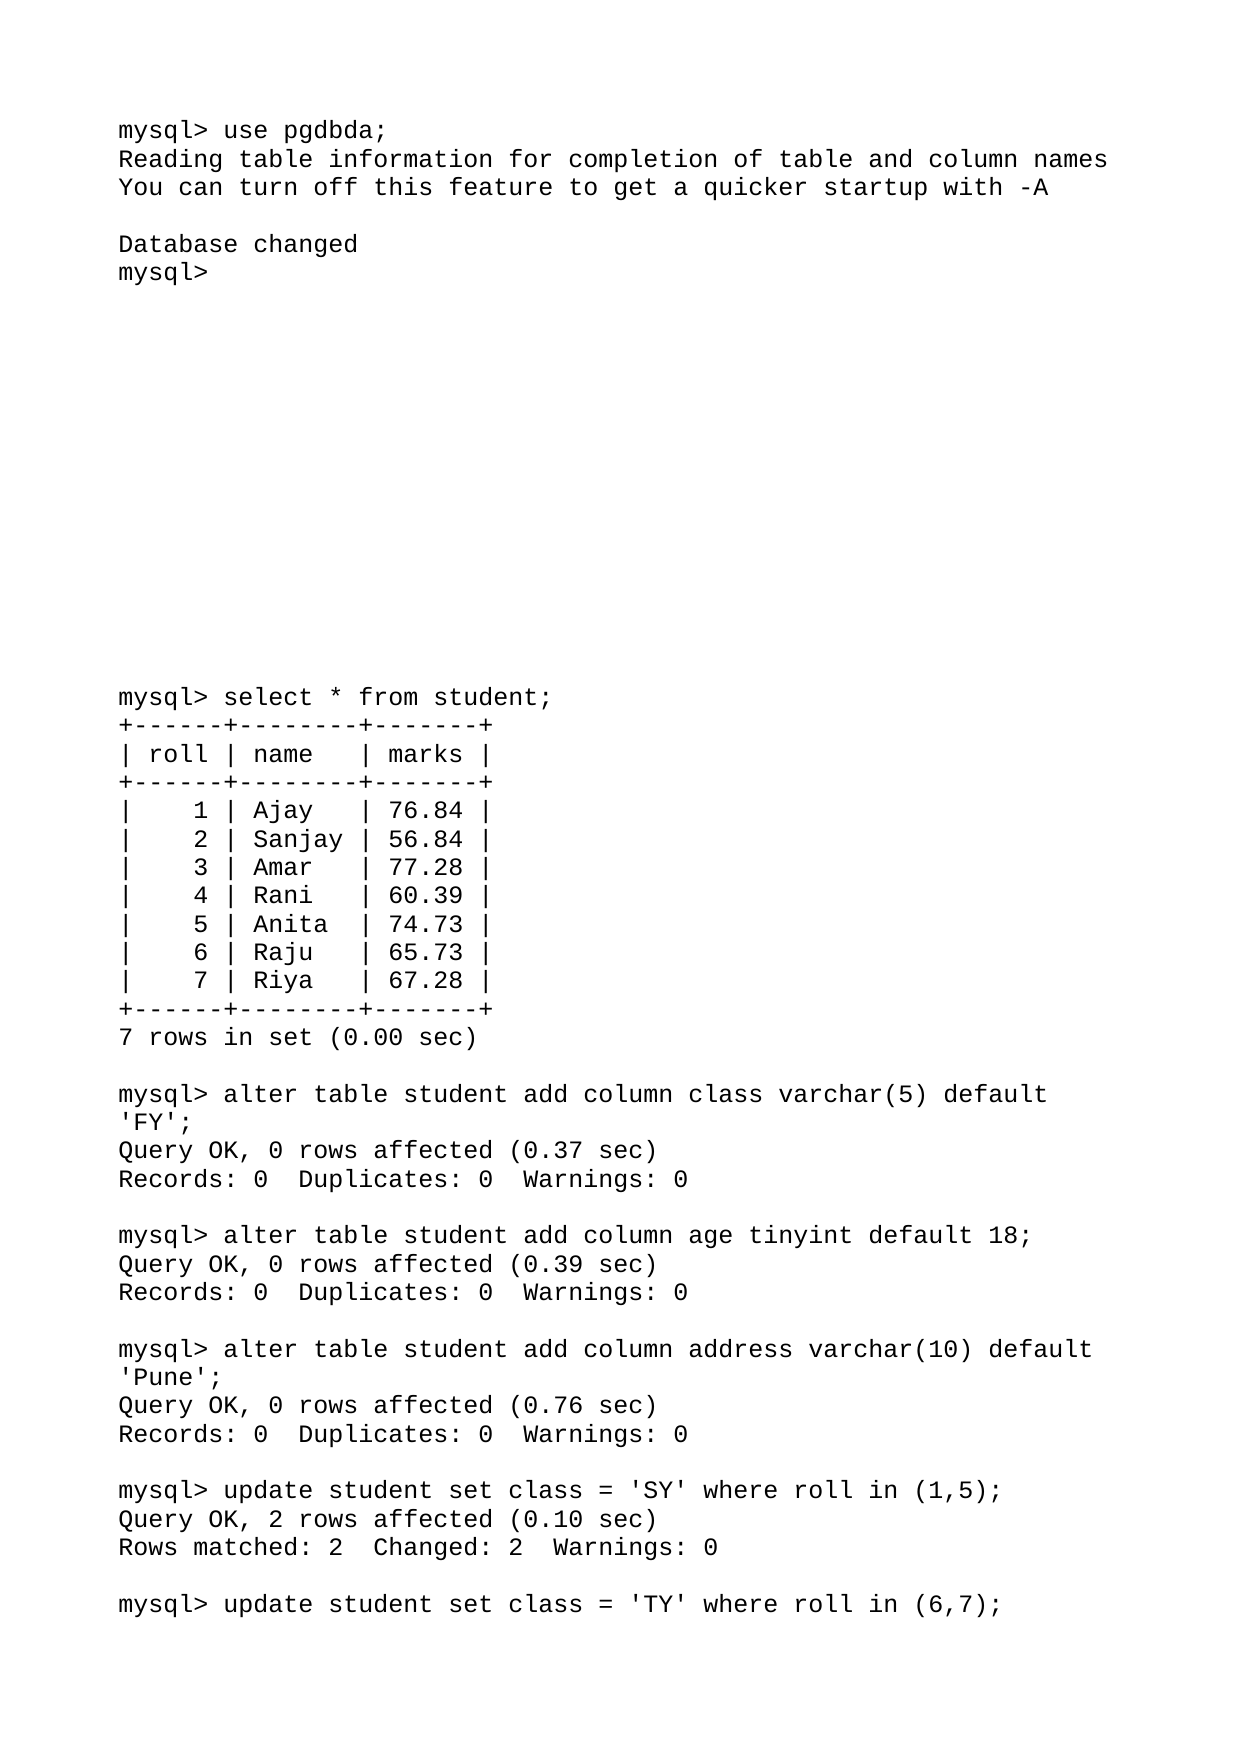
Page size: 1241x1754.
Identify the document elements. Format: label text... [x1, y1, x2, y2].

text 7 rows in set (0.00 sec) [118, 1025, 1122, 1053]
text | roll | name | marks | [118, 741, 1122, 770]
text mysql> alter table student add column address varchar(10) default [118, 1336, 1122, 1365]
text Records: 0 Duplicates: 0 Warnings: 0 [118, 1166, 1122, 1195]
text mysql> use pgdbda; [118, 118, 1122, 146]
text | 4 | Rani | 60.39 | [118, 883, 1122, 911]
text 'Pune'; [118, 1365, 1122, 1393]
text | 1 | Ajay | 76.84 | [118, 798, 1122, 826]
text | 6 | Raju | 65.73 | [118, 940, 1122, 968]
text | 3 | Amar | 77.28 | [118, 855, 1122, 883]
text | 5 | Anita | 74.73 | [118, 911, 1122, 940]
text Query OK, 2 rows affected (0.10 sec) [118, 1506, 1122, 1535]
text +------+--------+-------+ [118, 770, 1122, 798]
text mysql> alter table student add column class varchar(5) default 'FY'; [118, 1081, 1122, 1138]
text mysql> update student set class = 'TY' where roll in (6,7); [118, 1591, 1122, 1620]
text | 2 | Sanjay | 56.84 | [118, 826, 1122, 855]
text mysql> alter table student add column age tinyint default 18; [118, 1223, 1122, 1251]
text Query OK, 0 rows affected (0.37 sec) [118, 1138, 1122, 1166]
text Rows matched: 2 Changed: 2 Warnings: 0 [118, 1535, 1122, 1563]
text Records: 0 Duplicates: 0 Warnings: 0 [118, 1421, 1122, 1450]
text mysql> [118, 260, 1122, 288]
text Reading table information for completion of table and column names [118, 146, 1122, 175]
text Database changed [118, 231, 1122, 260]
text You can turn off this feature to get a quicker startup with -A [118, 175, 1122, 203]
text +------+--------+-------+ [118, 713, 1122, 741]
text +------+--------+-------+ [118, 996, 1122, 1025]
text mysql> update student set class = 'SY' where roll in (1,5); [118, 1478, 1122, 1506]
text Query OK, 0 rows affected (0.76 sec) [118, 1393, 1122, 1421]
text mysql> select * from student; [118, 685, 1122, 713]
text | 7 | Riya | 67.28 | [118, 968, 1122, 996]
text Records: 0 Duplicates: 0 Warnings: 0 [118, 1280, 1122, 1308]
text Query OK, 0 rows affected (0.39 sec) [118, 1251, 1122, 1280]
